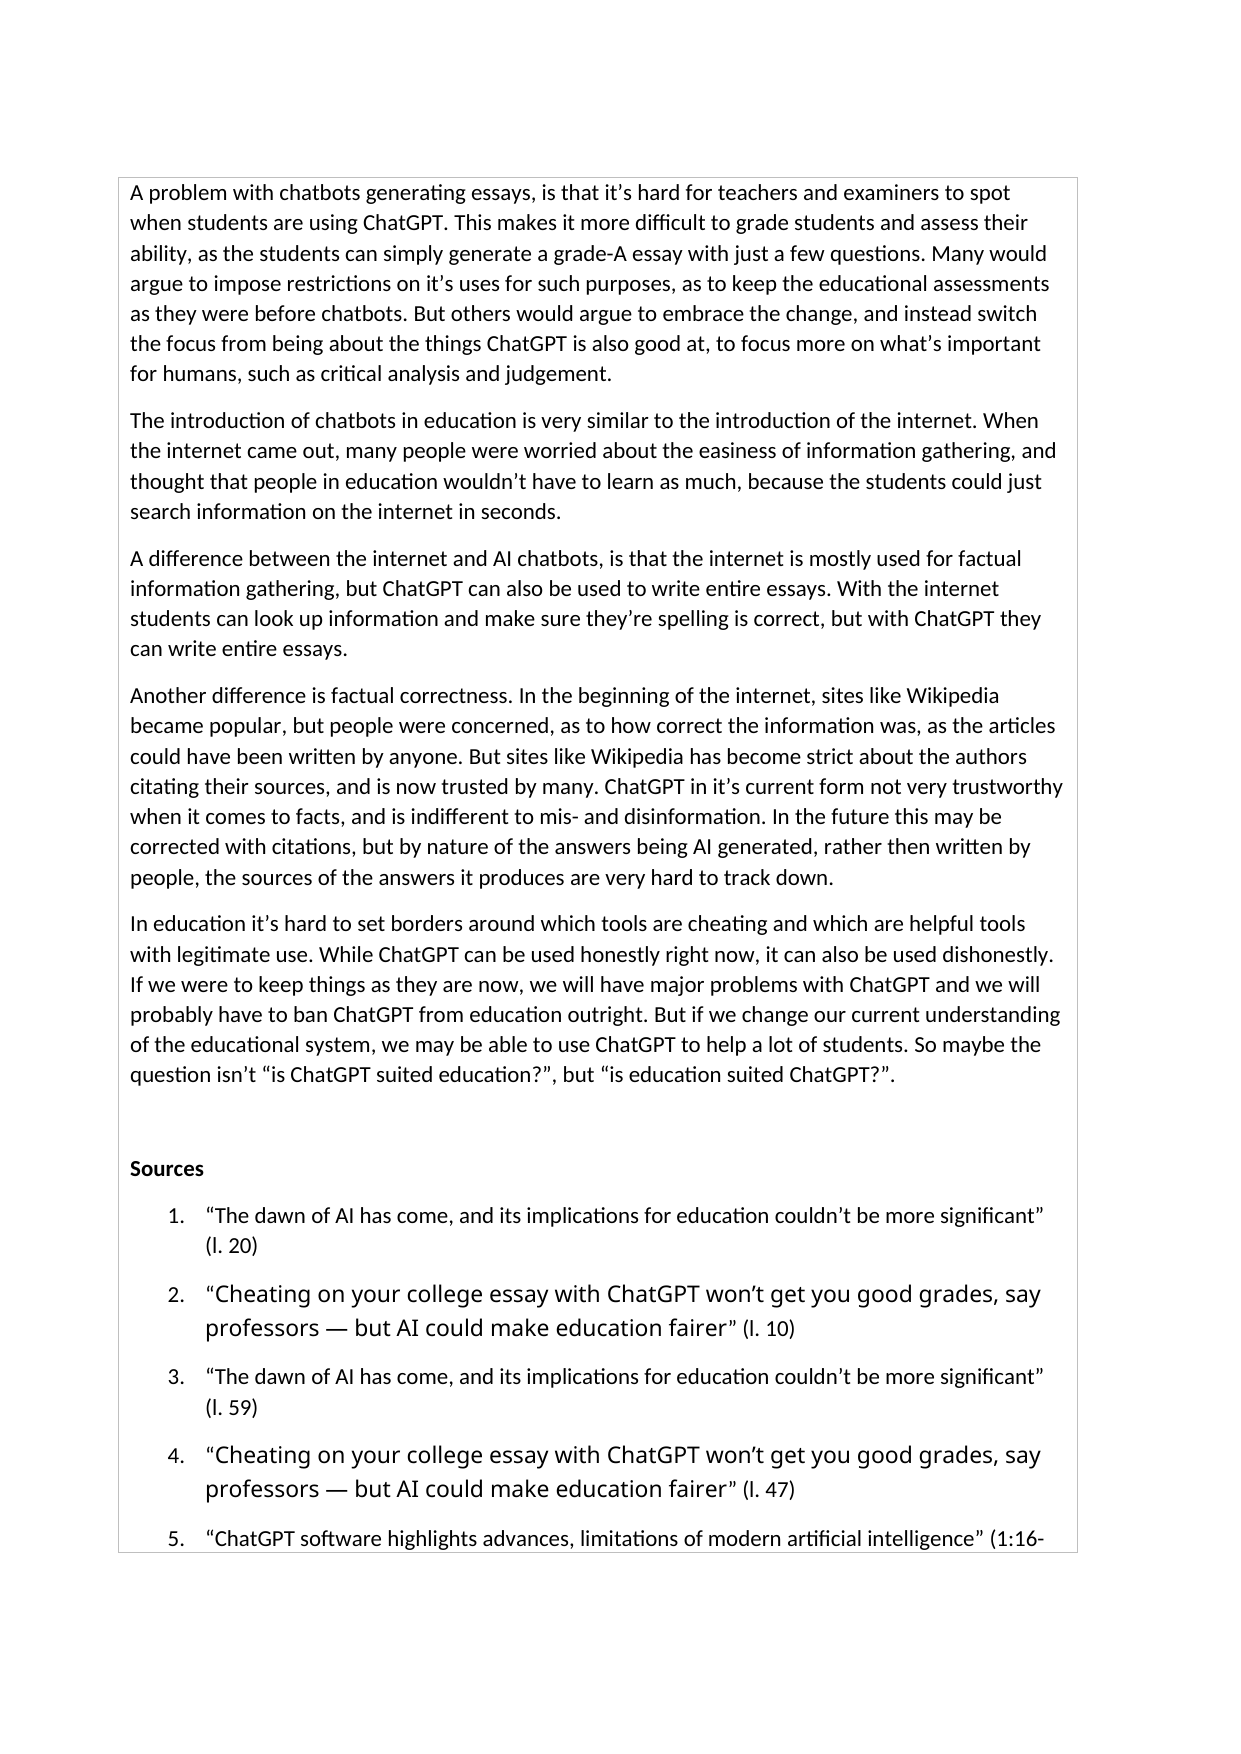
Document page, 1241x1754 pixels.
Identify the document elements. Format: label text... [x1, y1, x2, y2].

table_cell Assignment 5 Is GhatGPT suited education? In the last few years, development of AI has gone supersonic. The quantity and quality of available products containing AI have exploded. These new technologies can be used in a wide array of fields, from artistic creation to academic writing and many more. But as these tools have come up, so has a just as popular debate on the benefit of them. A sizeable concern with these techologies are their use in education, especially regarding OpenAI’s ChatGPT chatbot. Some experts say AI chatbots can have a positive impact on higher education, while many other say AI chatbots promote cheating and plagiarism. How can we use AI chatbots in education for educational benifit? First, let’s define what the term “AI chatbot” entails. A “chatbot” is simply a program, that produces answers based on questions asked textually by the user. The word “AI” is short for “Artificial Intelligence” and is a decorative term often used in science fiction and to describe technologies with human-like cognitive ability. “AI” in the context of chatbots refers to machine learning. ChatGPT is based on GPT3. “ChatGPT is powered by GPT3, a large language model (LLM) trained on an enormous amount of text data”[1]. Since GPT3 is a language model, it can predict words in sentences, and also contruct entire sentences. It can create factual and fictional texts, simulate conversations and even make computer programs in some capacity. In this essay, we’ll focus on ChatGPT. How is it possible to cheat using ChatGPT. “People have used ChatGPT to write entire blocks of code, television scripts, and even complete academic essays — sparking fears that students might use the bot to cheat their way to an easy A.”[2]. Students writing essays can use ChatGPT to either partially or fully generate the assignment. Since the chatbot produces human-like answers, it can be very hard or impossible to detect. This can have a profound impact on examinations and assessments, as students can produce products way above their skill level using ChatGPT. “With AI models, these “products” can be produced to a higher standard, in less time and with very little effort from a student.”[3] Teachers will have to come up with new ways of assessing their students ability, if usage of assisting chatbots like ChatGPT becomes more prevalent. ChatGPT can also be used to help students. “This could be particularly useful for students who speak English as a second language, or for students who aren’t used to the academic writing style.”[4]. ChatGPT can help students become better in different subjects, especially students who are at disadvantage because of literary ability. By nature of being a language model ChatGPT is good at predicting the next word in a sentence, but this doesn’t mean the sentence is correct. “The systems don’t have a way to distinguish true things from false things, that’s a problem”[5] says scientist at the Santa Fe Institute, Melanie Mitchell. This means that factual texts generated by ChatGPT aren’t guarenteed to be factually correct, which can be dangerous if used with neglegence. Universities such as the University of Leeds will in the future focus more on analysis and judgement, instead of focusing on information retention, says Dr. Leah Henrickson, lecturer at University of Leeds[6]. Which is a way of changing towards working with ChatGPT, rather than against it. Many would argue for chatbots such ChatGTP being banned from educational institutions. This would discurage using these tools for dishonest purposes such as cheating in exams. But this will also inhibit it’s uses for honest purposes, such as helping students with literary difficulties using the tools, for example to better understand hard to read educational material. A problem with chatbots generating essays, is that it’s hard for teachers and examiners to spot when students are using ChatGPT. This makes it more difficult to grade students and assess their ability, as the students can simply generate a grade-A essay with just a few questions. Many would argue to impose restrictions on it’s uses for such purposes, as to keep the educational assessments as they were before chatbots. But others would argue to embrace the change, and instead switch the focus from being about the things ChatGPT is also good at, to focus more on what’s important for humans, such as critical analysis and judgement. The introduction of chatbots in education is very similar to the introduction of the internet. When the internet came out, many people were worried about the easiness of information gathering, and thought that people in education wouldn’t have to learn as much, because the students could just search information on the internet in seconds. A difference between the internet and AI chatbots, is that the internet is mostly used for factual information gathering, but ChatGPT can also be used to write entire essays. With the internet students can look up information and make sure they’re spelling is correct, but with ChatGPT they can write entire essays. Another difference is factual correctness. In the beginning of the internet, sites like Wikipedia became popular, but people were concerned, as to how correct the information was, as the articles could have been written by anyone. But sites like Wikipedia has become strict about the authors citating their sources, and is now trusted by many. ChatGPT in it’s current form not very trustworthy when it comes to facts, and is indifferent to mis- and disinformation. In the future this may be corrected with citations, but by nature of the answers being AI generated, rather then written by people, the sources of the answers it produces are very hard to track down. In education it’s hard to set borders around which tools are cheating and which are helpful tools with legitimate use. While ChatGPT can be used honestly right now, it can also be used dishonestly. If we were to keep things as they are now, we will have major problems with ChatGPT and we will probably have to ban ChatGPT from education outright. But if we change our current understanding of the educational system, we may be able to use ChatGPT to help a lot of students. So maybe the question isn’t “is ChatGPT suited education?”, but “is education suited ChatGPT?”. Sources “The dawn of AI has come, and its implications for education couldn’t be more significant” (l. 20) “Cheating on your college essay with ChatGPT won’t get you good grades, say professors — but AI could make education fairer” (l. 10) “The dawn of AI has come, and its implications for education couldn’t be more significant” (l. 59) “Cheating on your college essay with ChatGPT won’t get you good grades, say professors — but AI could make education fairer” (l. 47) “ChatGPT software highlights advances, limitations of modern artificial intelligence” (1:16-1:20) “Cheating on your college essay with ChatGPT won’t get you good grades, say professors — but AI could make education fairer” (l. 58) [119, 178, 1077, 1552]
